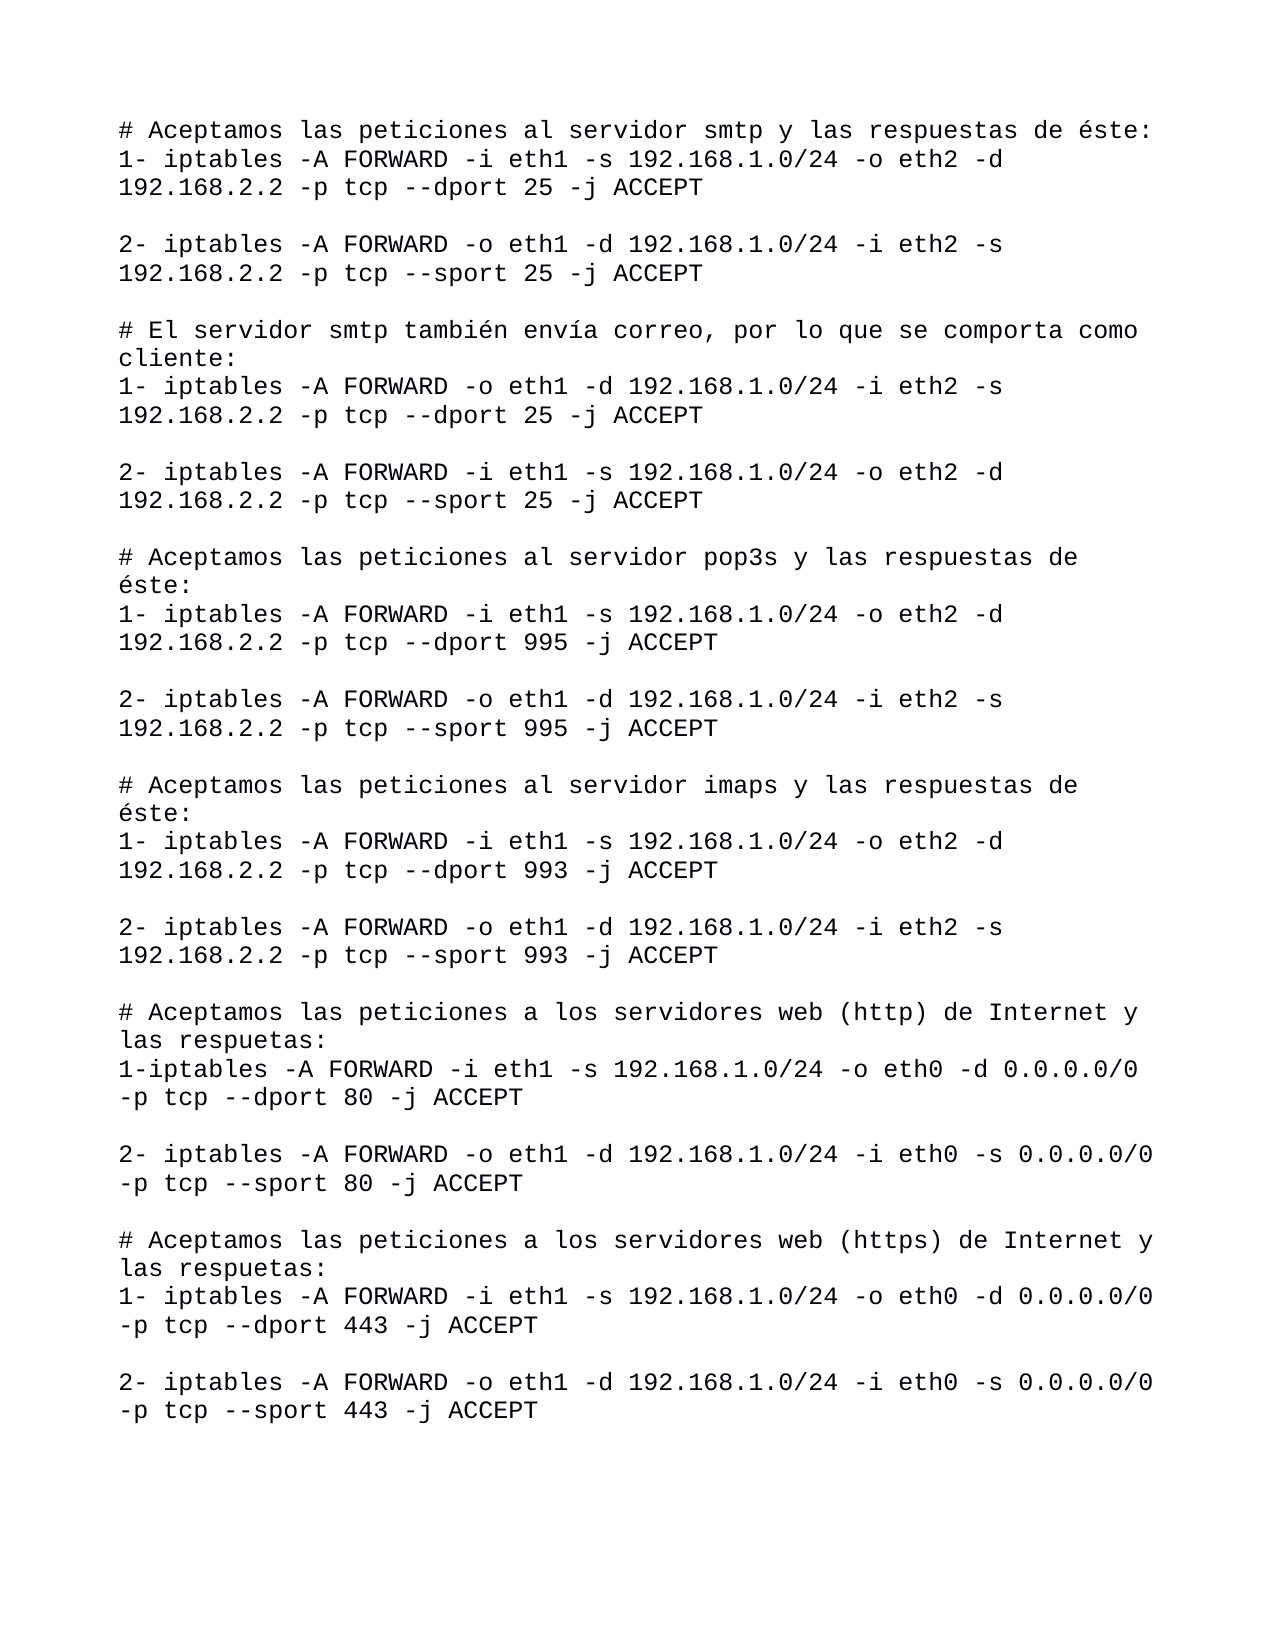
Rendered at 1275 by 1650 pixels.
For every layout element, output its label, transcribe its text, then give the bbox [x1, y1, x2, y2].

text 2- iptables -A FORWARD -i eth1 -s 192.168.1.0/24 -o eth2 -d 192.168.2.2 -p tcp --sport 25 -j ACCEPT [118, 459, 1157, 516]
text 2- iptables -A FORWARD -o eth1 -d 192.168.1.0/24 -i eth2 -s 192.168.2.2 -p tcp --sport 993 -j ACCEPT [118, 914, 1157, 971]
text 2- iptables -A FORWARD -o eth1 -d 192.168.1.0/24 -i eth2 -s 192.168.2.2 -p tcp --sport 995 -j ACCEPT [118, 687, 1157, 743]
text # Aceptamos las peticiones al servidor smtp y las respuestas de éste: [118, 118, 1157, 146]
text # Aceptamos las peticiones a los servidores web (http) de Internet y las respuetas: [118, 1000, 1157, 1056]
text # Aceptamos las peticiones al servidor pop3s y las respuestas de éste: [118, 545, 1157, 601]
text # Aceptamos las peticiones al servidor imaps y las respuestas de éste: [118, 772, 1157, 829]
text 1- iptables -A FORWARD -i eth1 -s 192.168.1.0/24 -o eth2 -d 192.168.2.2 -p tcp --dport 993 -j ACCEPT [118, 829, 1157, 886]
text 1- iptables -A FORWARD -i eth1 -s 192.168.1.0/24 -o eth0 -d 0.0.0.0/0 -p tcp --dport 443 -j ACCEPT [118, 1284, 1157, 1341]
text 2- iptables -A FORWARD -o eth1 -d 192.168.1.0/24 -i eth0 -s 0.0.0.0/0 -p tcp --sport 443 -j ACCEPT [118, 1369, 1157, 1426]
text 2- iptables -A FORWARD -o eth1 -d 192.168.1.0/24 -i eth0 -s 0.0.0.0/0 -p tcp --sport 80 -j ACCEPT [118, 1142, 1157, 1198]
text # El servidor smtp también envía correo, por lo que se comporta como cliente: [118, 317, 1157, 374]
text 1- iptables -A FORWARD -i eth1 -s 192.168.1.0/24 -o eth2 -d 192.168.2.2 -p tcp --dport 995 -j ACCEPT [118, 601, 1157, 658]
text 1-iptables -A FORWARD -i eth1 -s 192.168.1.0/24 -o eth0 -d 0.0.0.0/0 -p tcp --dport 80 -j ACCEPT [118, 1056, 1157, 1113]
text 2- iptables -A FORWARD -o eth1 -d 192.168.1.0/24 -i eth2 -s 192.168.2.2 -p tcp --sport 25 -j ACCEPT [118, 232, 1157, 288]
text 1- iptables -A FORWARD -i eth1 -s 192.168.1.0/24 -o eth2 -d 192.168.2.2 -p tcp --dport 25 -j ACCEPT [118, 146, 1157, 203]
text 1- iptables -A FORWARD -o eth1 -d 192.168.1.0/24 -i eth2 -s 192.168.2.2 -p tcp --dport 25 -j ACCEPT [118, 374, 1157, 431]
text # Aceptamos las peticiones a los servidores web (https) de Internet y las respuetas: [118, 1227, 1157, 1284]
